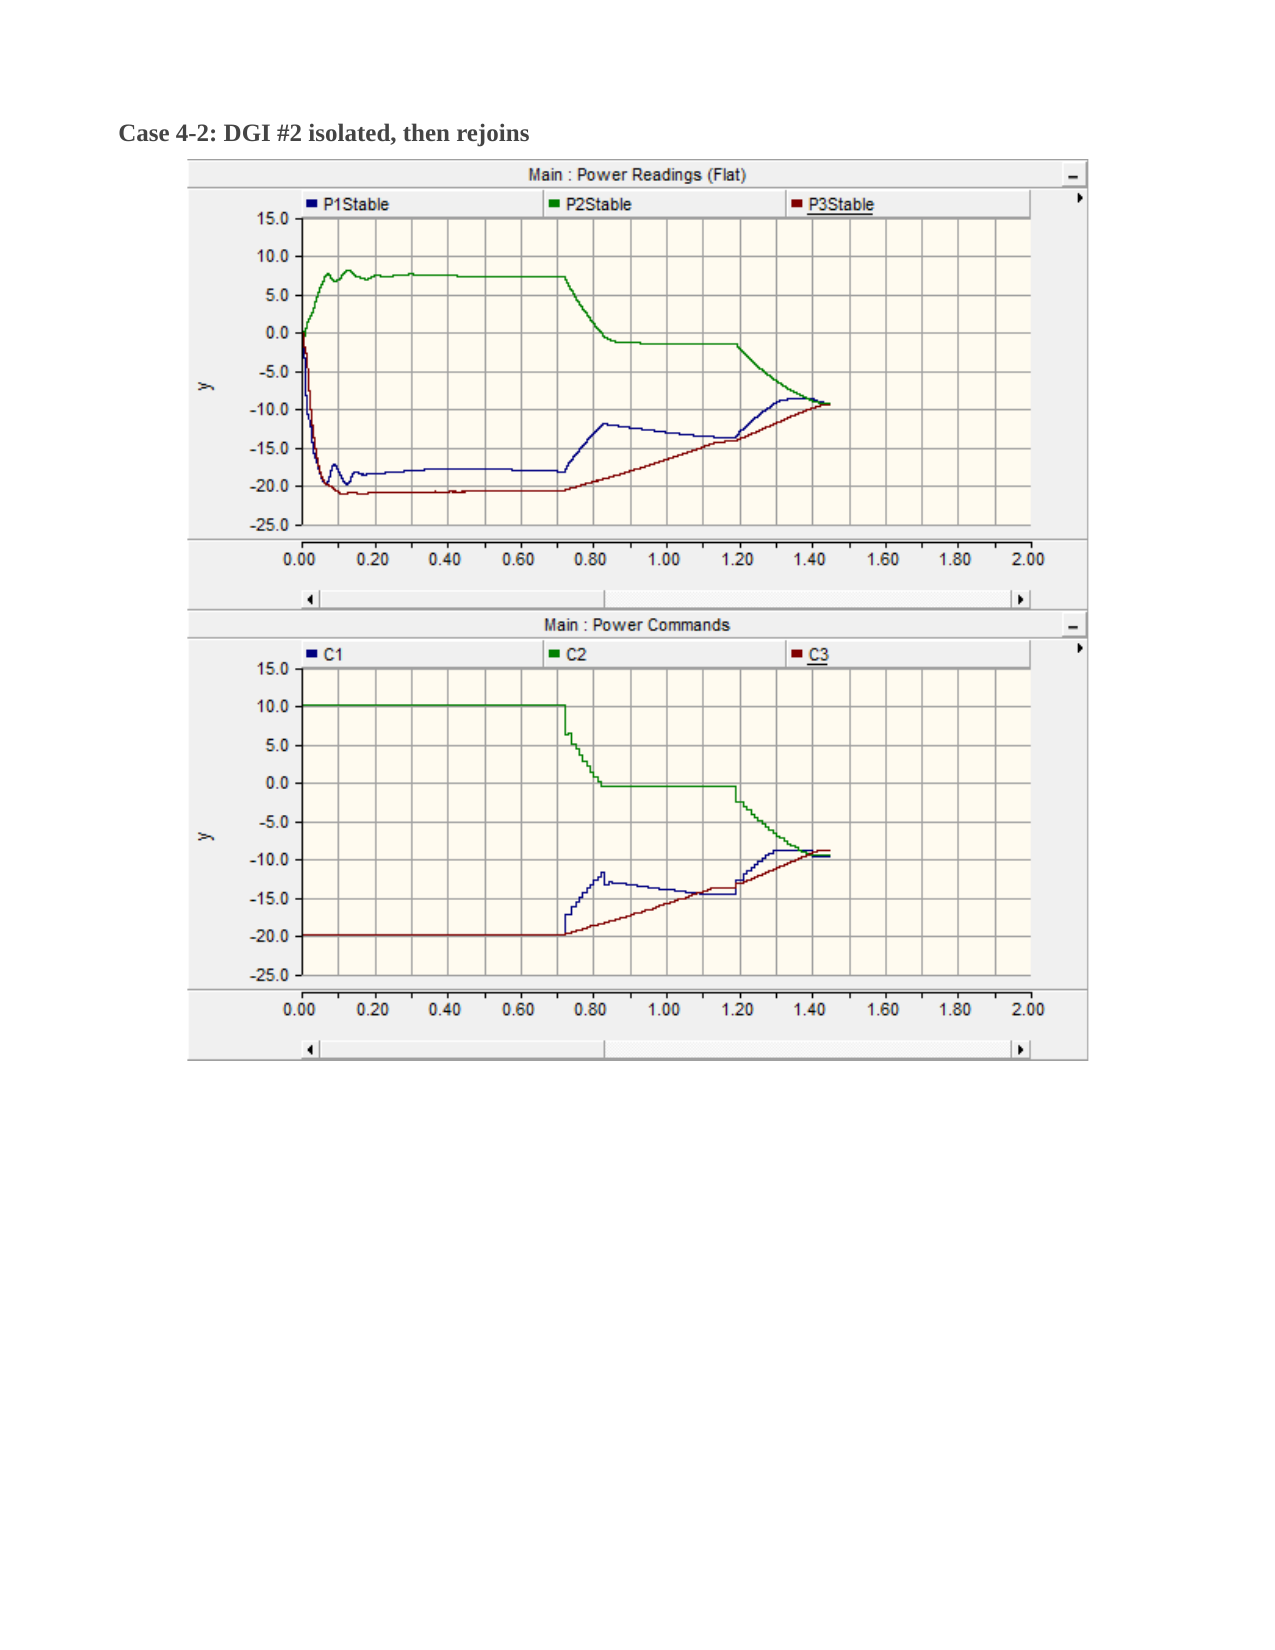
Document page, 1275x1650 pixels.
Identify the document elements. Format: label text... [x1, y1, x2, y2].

picture [186, 159, 1089, 1061]
text Case 4-2: DGI #2 isolated, then rejoins [118, 118, 1157, 147]
